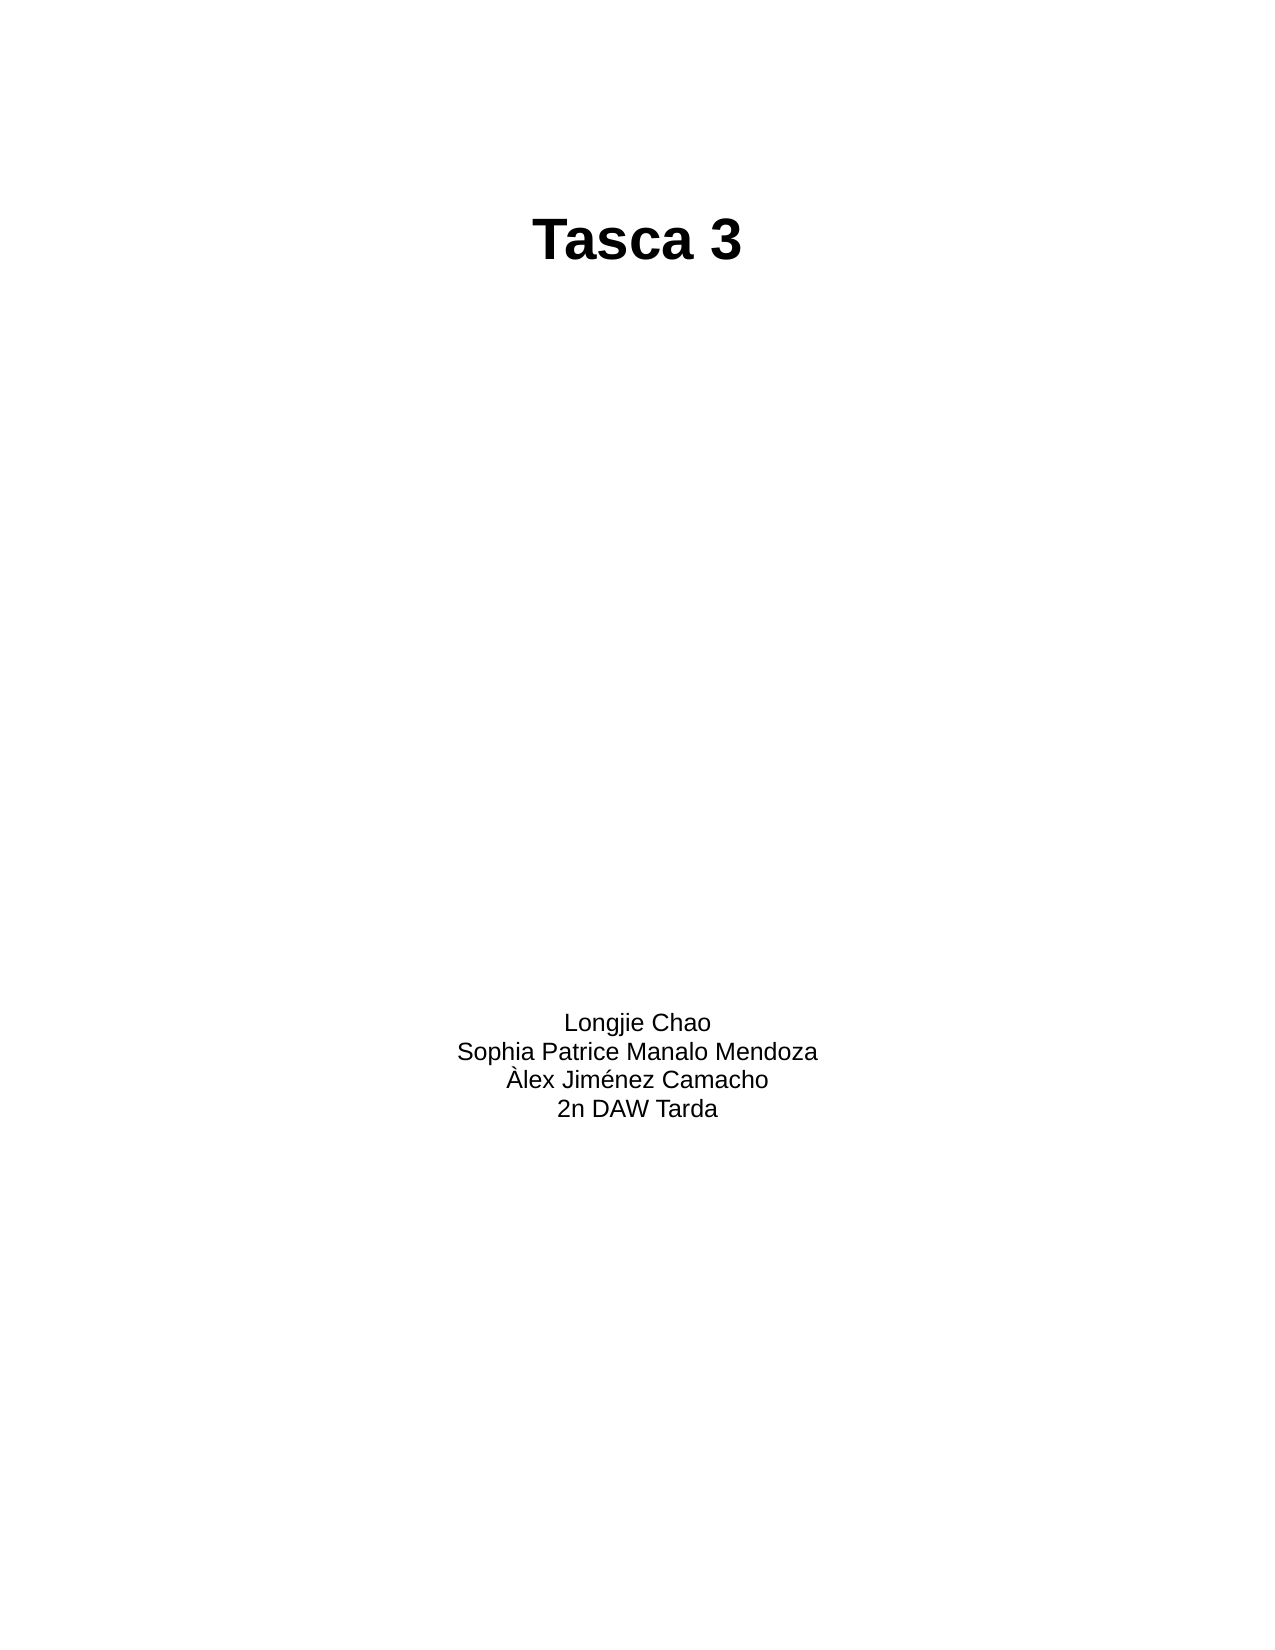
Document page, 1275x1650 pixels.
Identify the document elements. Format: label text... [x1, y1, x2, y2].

text Longjie Chao [118, 1008, 1157, 1037]
text Tasca 3 [118, 204, 1157, 272]
text Àlex Jiménez Camacho [118, 1065, 1157, 1094]
text Sophia Patrice Manalo Mendoza [118, 1037, 1157, 1065]
text 2n DAW Tarda [118, 1094, 1157, 1123]
